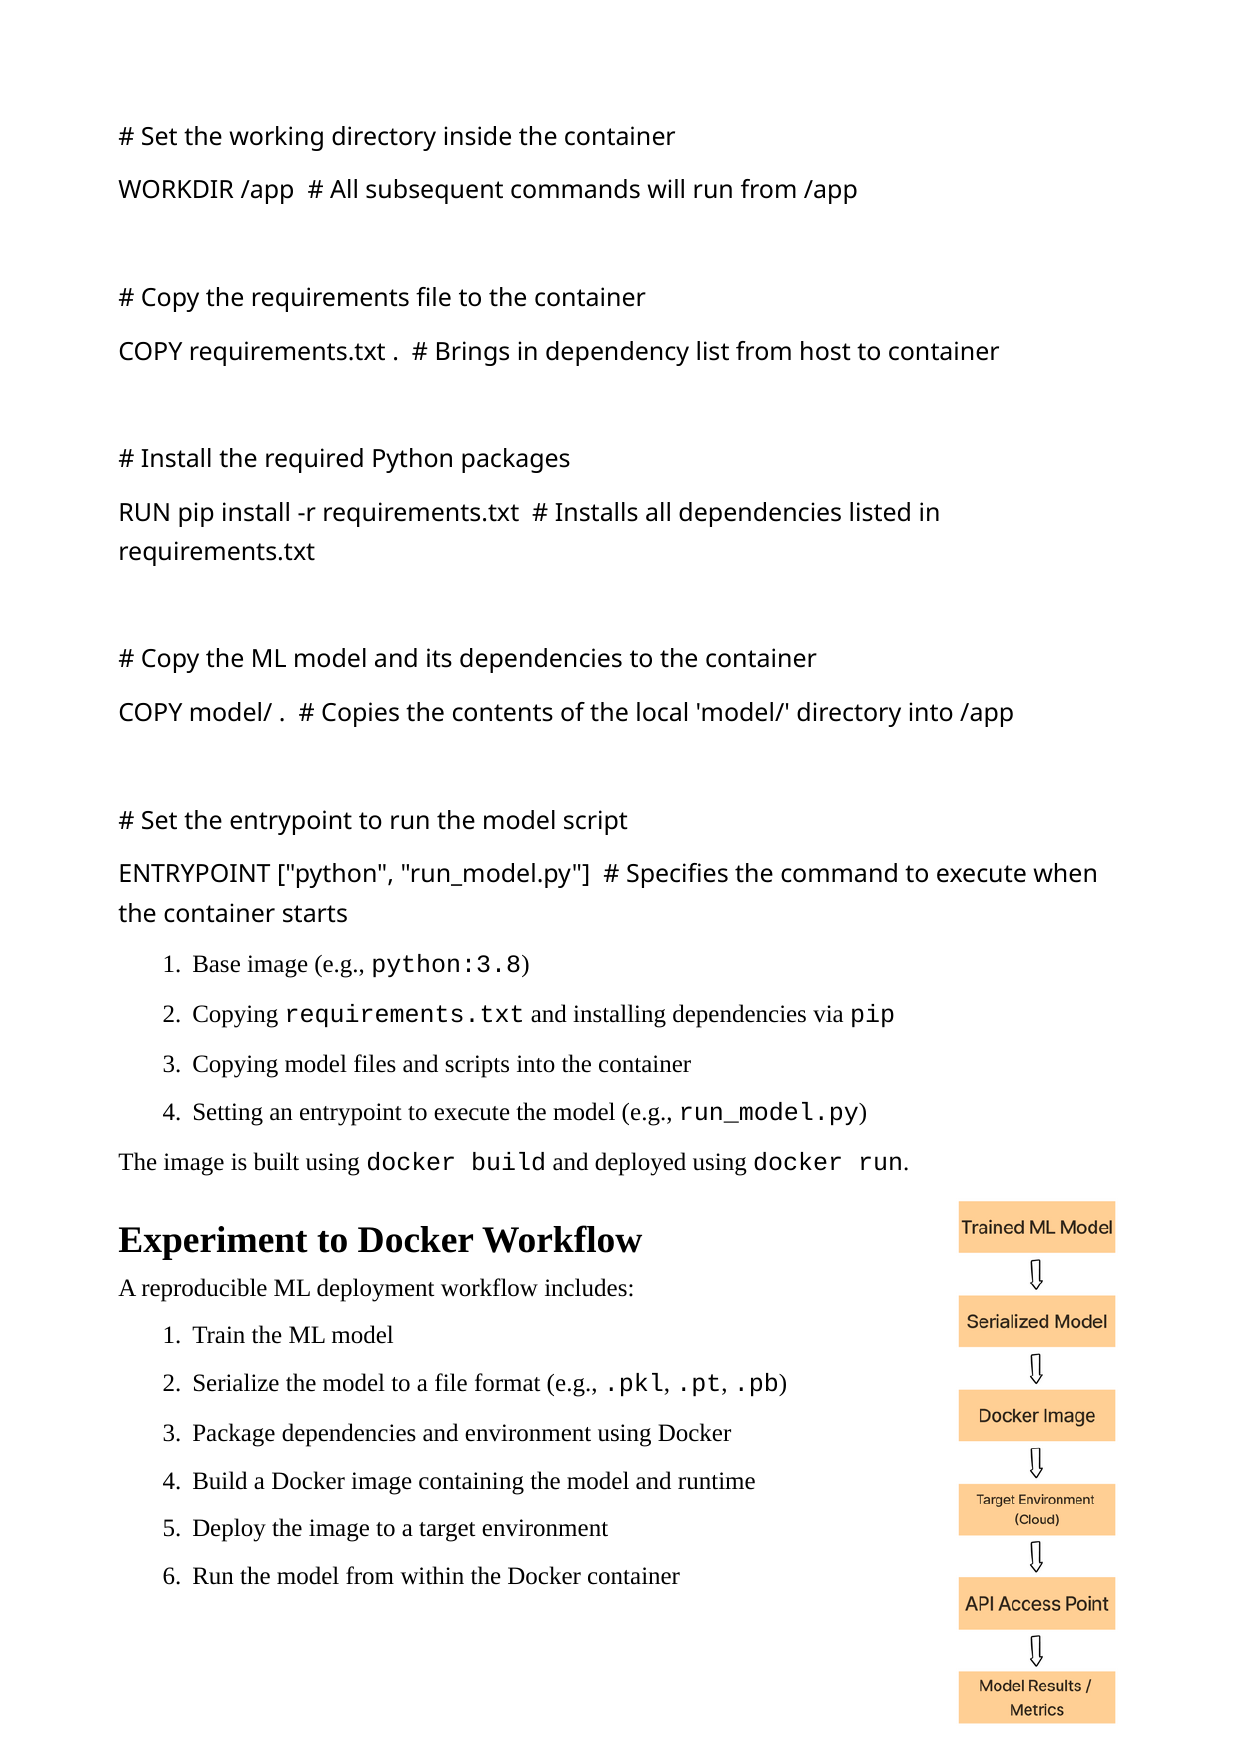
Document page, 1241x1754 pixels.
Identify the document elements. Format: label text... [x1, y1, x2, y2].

text A reproducible ML deployment workflow includes: [118, 1273, 949, 1302]
list Serialize the model to a file format (e.g., .pkl, .pt, .pb) [162, 1368, 949, 1399]
list Package dependencies and environment using Docker [162, 1418, 949, 1447]
text # Install the required Python packages [118, 441, 1122, 475]
list Build a Docker image containing the model and runtime [162, 1466, 949, 1494]
list Train the ML model [162, 1321, 949, 1349]
text # Set the entrypoint to run the model script [118, 802, 1122, 836]
text COPY model/ . # Copies the contents of the local 'model/' directory into /app [118, 695, 1122, 729]
text COPY requirements.txt . # Brings in dependency list from host to container [118, 333, 1122, 367]
text # Copy the requirements file to the container [118, 279, 1122, 313]
subtitle Experiment to Docker Workflow [118, 1217, 949, 1261]
text RUN pip install -r requirements.txt # Installs all dependencies listed in requirements.txt [118, 494, 1122, 568]
picture [949, 1192, 1125, 1742]
text ENTRYPOINT ["python", "run_model.py"] # Specifies the command to execute when the container starts [118, 856, 1122, 929]
text # Set the working directory inside the container [118, 118, 1122, 152]
text The image is built using docker build and deployed using docker run. [118, 1147, 1122, 1177]
list Deploy the image to a target environment [162, 1513, 949, 1542]
list Run the model from within the Docker container [162, 1561, 949, 1590]
list Copying model files and scripts into the container [162, 1049, 1122, 1078]
text WORKDIR /app # All subsequent commands will run from /app [118, 172, 1122, 206]
list Base image (e.g., python:3.8) [162, 949, 1122, 980]
list Copying requirements.txt and installing dependencies via pip [162, 999, 1122, 1030]
list Setting an entrypoint to execute the model (e.g., run_model.py) [162, 1097, 1122, 1127]
text # Copy the ML model and its dependencies to the container [118, 641, 1122, 675]
